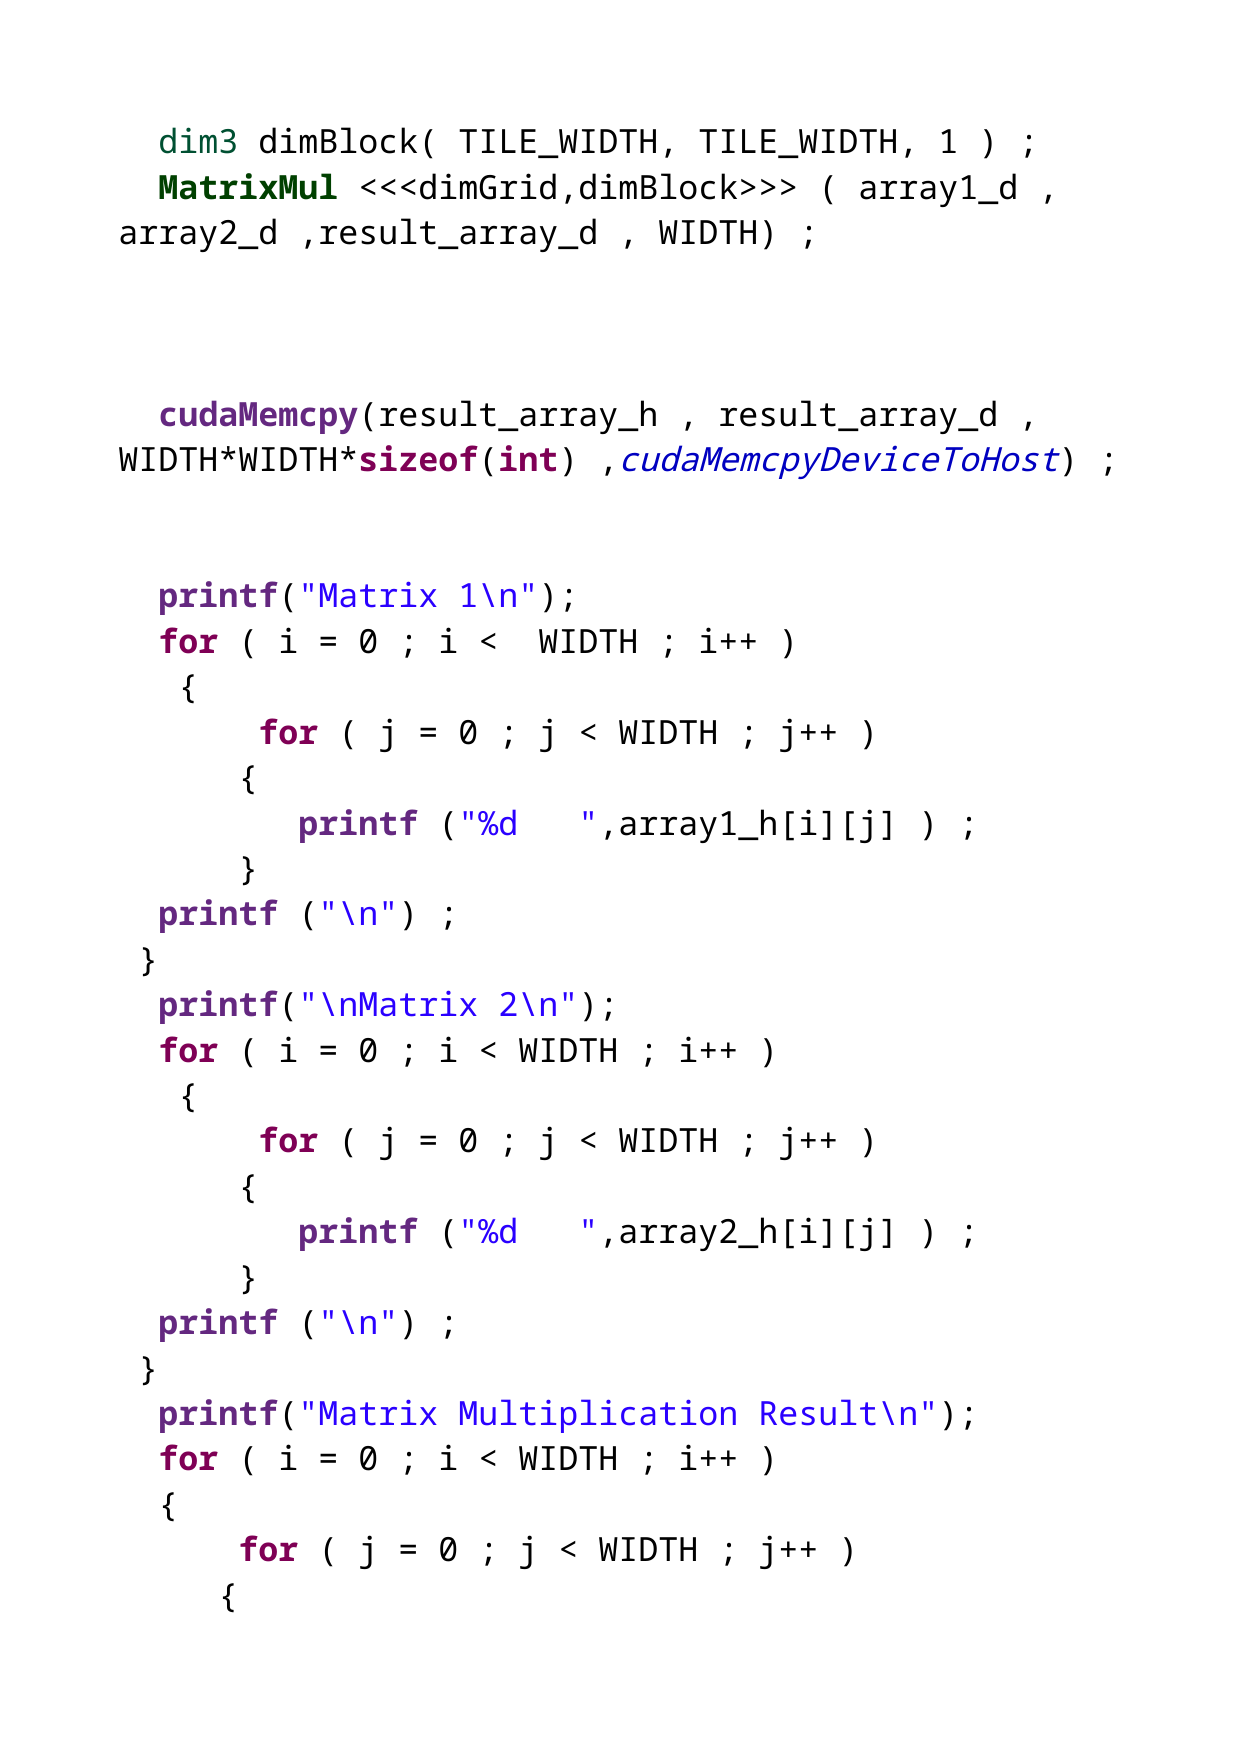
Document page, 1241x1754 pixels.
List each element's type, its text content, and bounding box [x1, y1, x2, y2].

text MatrixMul <<<dimGrid,dimBlock>>> ( array1_d , array2_d ,result_array_d , WIDTH) ; [118, 163, 1122, 254]
text printf("Matrix 1\n"); [118, 572, 1122, 618]
text } [118, 1253, 1122, 1299]
text { [118, 1072, 1122, 1117]
text for ( i = 0 ; i < WIDTH ; i++ ) [118, 1435, 1122, 1481]
text printf ("%d ",array1_h[i][j] ) ; [118, 799, 1122, 845]
text { [118, 754, 1122, 799]
text for ( i = 0 ; i < WIDTH ; i++ ) [118, 618, 1122, 663]
text { [118, 1481, 1122, 1526]
text printf ("\n") ; [118, 890, 1122, 936]
text dim3 dimBlock( TILE_WIDTH, TILE_WIDTH, 1 ) ; [118, 118, 1122, 163]
text { [118, 1163, 1122, 1208]
text for ( j = 0 ; j < WIDTH ; j++ ) [118, 1526, 1122, 1571]
text printf ("%d ",array2_h[i][j] ) ; [118, 1208, 1122, 1253]
text { [118, 1571, 1122, 1617]
text } [118, 936, 1122, 981]
text { [118, 663, 1122, 708]
text cudaMemcpy(result_array_h , result_array_d , WIDTH*WIDTH*sizeof(int) ,cudaMemcpyDeviceToHost) ; [118, 391, 1122, 481]
text printf ("\n") ; [118, 1299, 1122, 1344]
text for ( i = 0 ; i < WIDTH ; i++ ) [118, 1026, 1122, 1072]
text for ( j = 0 ; j < WIDTH ; j++ ) [118, 708, 1122, 754]
text } [118, 1344, 1122, 1390]
text for ( j = 0 ; j < WIDTH ; j++ ) [118, 1117, 1122, 1163]
text printf("\nMatrix 2\n"); [118, 981, 1122, 1026]
text printf("Matrix Multiplication Result\n"); [118, 1390, 1122, 1435]
text } [118, 845, 1122, 890]
